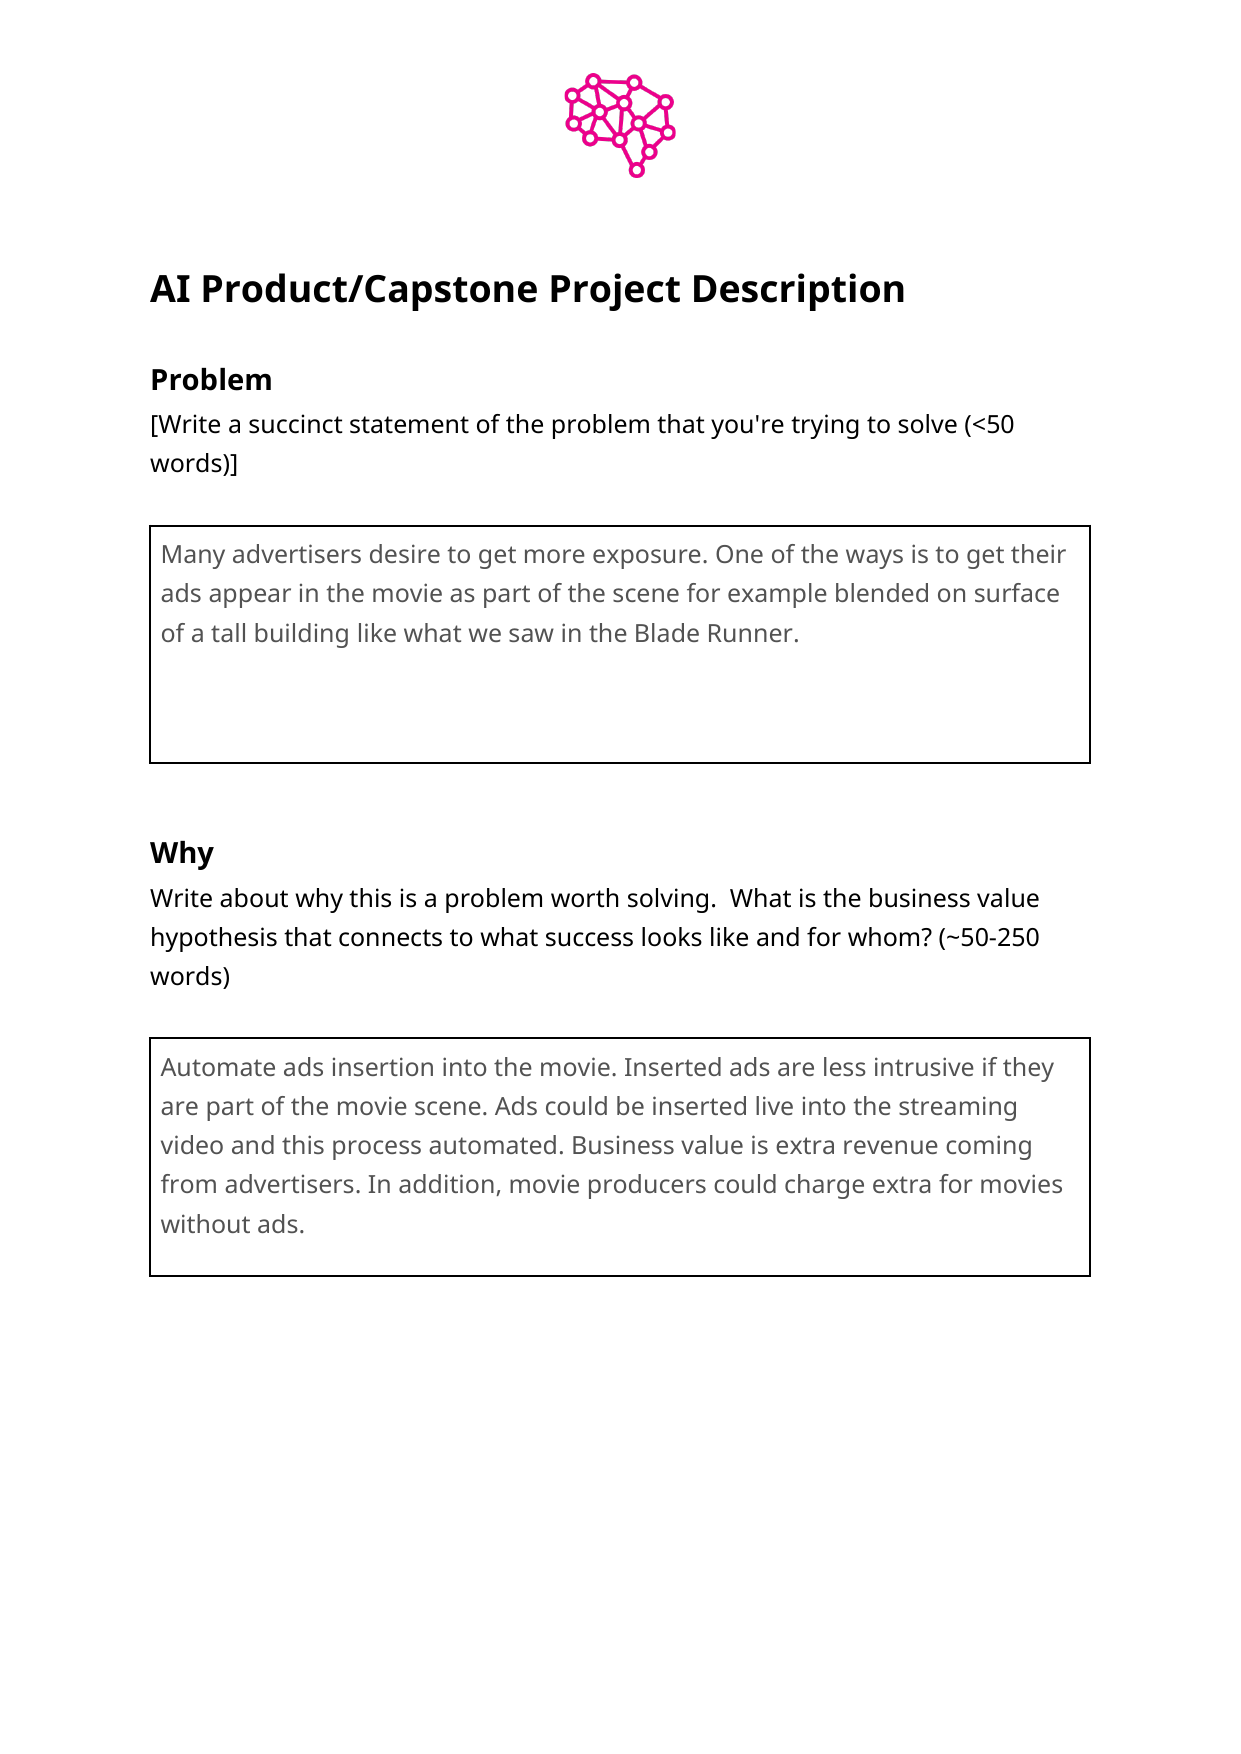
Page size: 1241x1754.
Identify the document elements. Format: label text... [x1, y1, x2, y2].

text Write about why this is a problem worth solving. What is the business value hypothesis that connects to what success looks like and for whom? (~50-250 words) [150, 880, 1090, 993]
text [Write a succinct statement of the problem that you're trying to solve (<50 words)] [150, 407, 1090, 480]
subtitle AI Product/Capstone Project Description [150, 263, 1090, 314]
table_header Automate ads insertion into the movie. Inserted ads are less intrusive if they are part of the movie scene. Ads could be inserted live into the streaming video and this process automated. Business value is extra revenue coming from advertisers. In addition, movie producers could charge extra for movies without ads. [151, 1039, 1089, 1274]
picture [564, 73, 676, 178]
subtitle Problem [150, 359, 1090, 399]
subtitle Why [150, 832, 1090, 872]
table_header Many advertisers desire to get more exposure. One of the ways is to get their ads appear in the movie as part of the scene for example blended on surface of a tall building like what we saw in the Blade Runner. [151, 527, 1089, 762]
